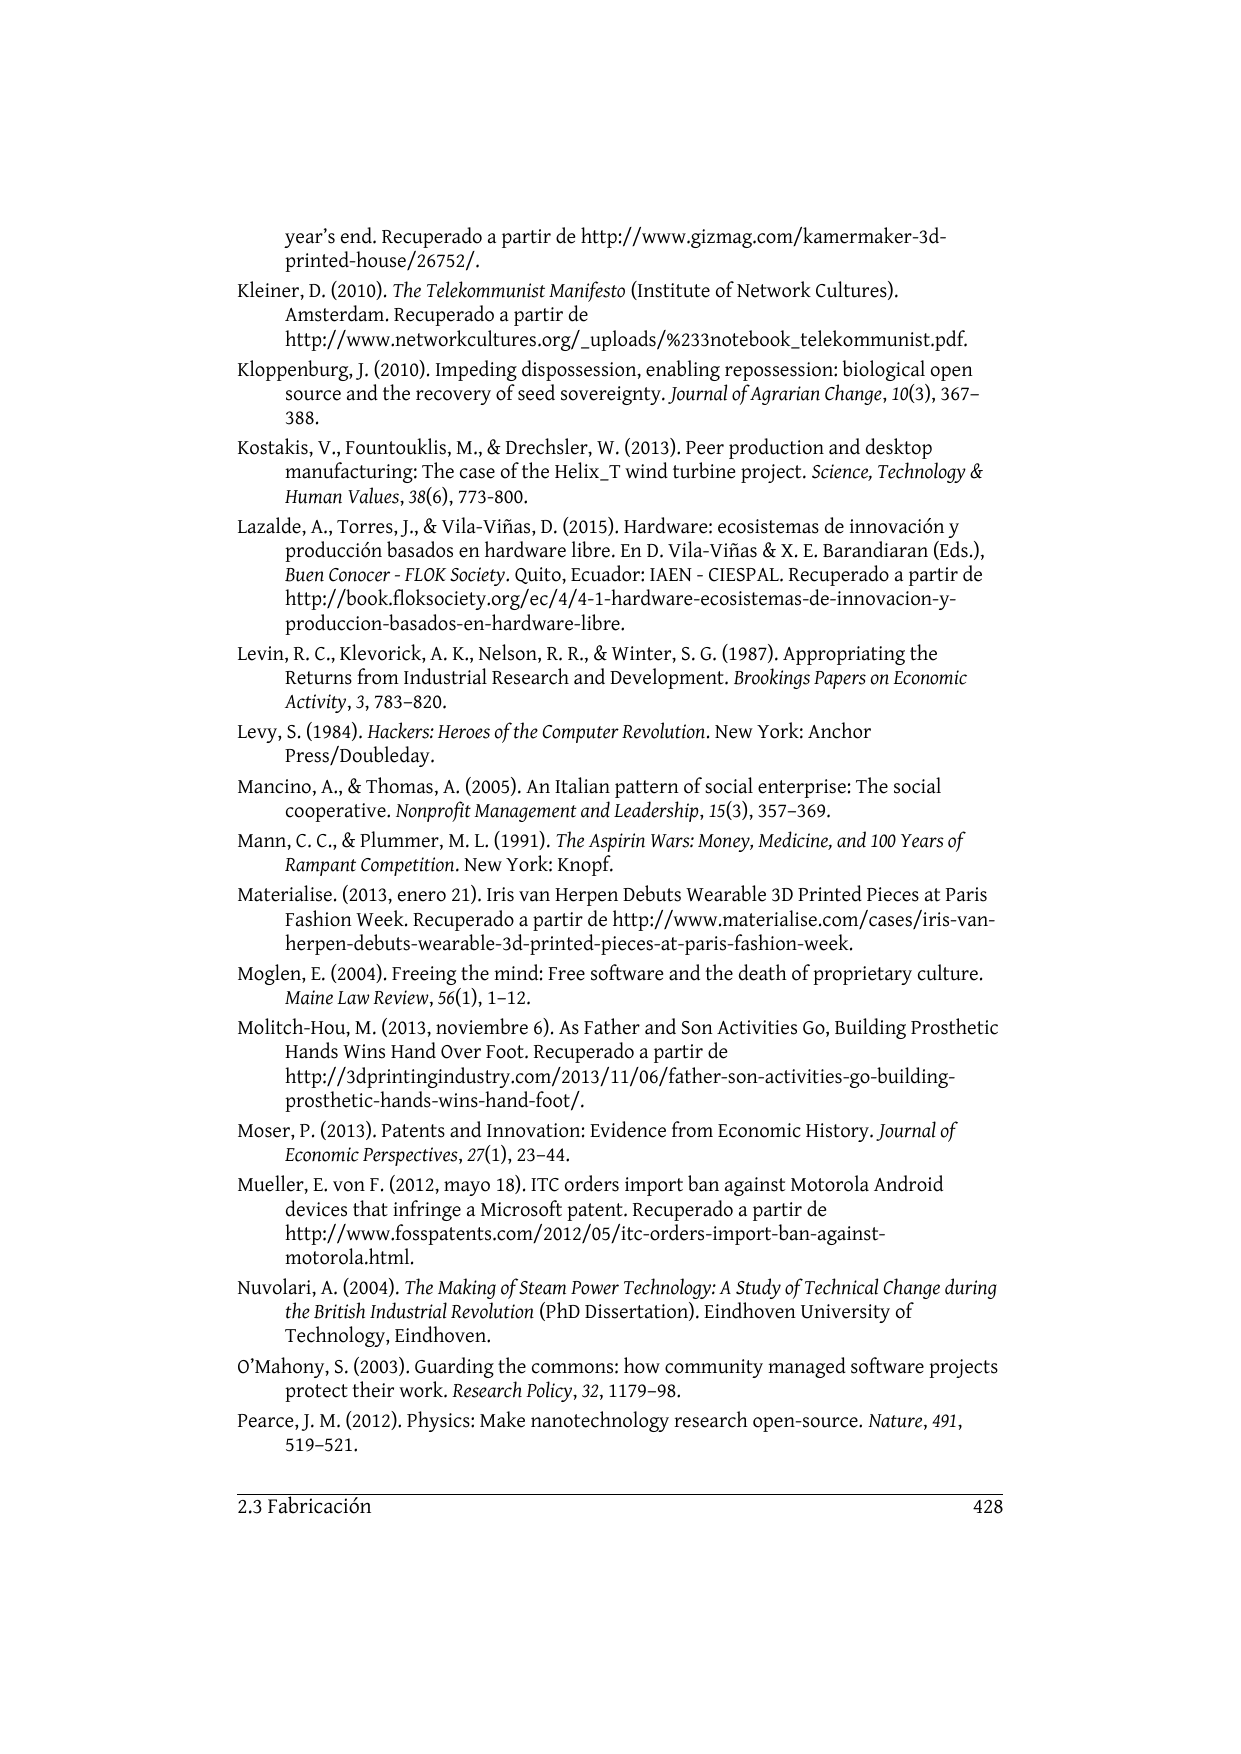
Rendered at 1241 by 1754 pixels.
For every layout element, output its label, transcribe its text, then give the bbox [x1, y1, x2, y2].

text Kostakis, V., Fountouklis, M., & Drechsler, W. (2013). Peer production and desktop manufacturing: The case of the Helix_T wind turbine project. Science, Technology & Human Values, 38(6), 773-800. [237, 436, 1003, 509]
text Mueller, E. von F. (2012, mayo 18). ITC orders import ban against Motorola Android devices that infringe a Microsoft patent. Recuperado a partir de http://www.fosspatents.com/2012/05/itc-orders-import-ban-against-motorola.html. [237, 1173, 1003, 1270]
text Kloppenburg, J. (2010). Impeding dispossession, enabling repossession: biological open source and the recovery of seed sovereignty. Journal of Agrarian Change, 10(3), 367–388. [237, 358, 1003, 430]
text Lazalde, A., Torres, J., & Vila-Viñas, D. (2015). Hardware: ecosistemas de innovación y producción basados en hardware libre. En D. Vila-Viñas & X. E. Barandiaran (Eds.), Buen Conocer - FLOK Society. Quito, Ecuador: IAEN - CIESPAL. Recuperado a partir de http://book.floksociety.org/ec/4/4-1-hardware-ecosistemas-de-innovacion-y-produccion-basados-en-hardware-libre. [237, 515, 1003, 636]
text Mancino, A., & Thomas, A. (2005). An Italian pattern of social enterprise: The social cooperative. Nonprofit Management and Leadership, 15(3), 357–369. [237, 775, 1003, 823]
text Levy, S. (1984). Hackers: Heroes of the Computer Revolution. New York: Anchor Press/Doubleday. [237, 720, 1003, 769]
text year’s end. Recuperado a partir de http://www.gizmag.com/kamermaker-3d-printed-house/26752/. [237, 225, 1003, 273]
text Materialise. (2013, enero 21). Iris van Herpen Debuts Wearable 3D Printed Pieces at Paris Fashion Week. Recuperado a partir de http://www.materialise.com/cases/iris-van-herpen-debuts-wearable-3d-printed-pieces-at-paris-fashion-week. [237, 883, 1003, 956]
text Pearce, J. M. (2012). Physics: Make nanotechnology research open-source. Nature, 491, 519–521. [237, 1409, 1003, 1457]
text Levin, R. C., Klevorick, A. K., Nelson, R. R., & Winter, S. G. (1987). Appropriating the Returns from Industrial Research and Development. Brookings Papers on Economic Activity, 3, 783–820. [237, 642, 1003, 714]
text Kleiner, D. (2010). The Telekommunist Manifesto (Institute of Network Cultures). Amsterdam. Recuperado a partir de http://www.networkcultures.org/_uploads/%233notebook_telekommunist.pdf. [237, 279, 1003, 352]
text Mann, C. C., & Plummer, M. L. (1991). The Aspirin Wars: Money, Medicine, and 100 Years of Rampant Competition. New York: Knopf. [237, 829, 1003, 877]
text O’Mahony, S. (2003). Guarding the commons: how community managed software projects protect their work. Research Policy, 32, 1179–98. [237, 1355, 1003, 1403]
text Moglen, E. (2004). Freeing the mind: Free software and the death of proprietary culture. Maine Law Review, 56(1), 1–12. [237, 962, 1003, 1010]
text Nuvolari, A. (2004). The Making of Steam Power Technology: A Study of Technical Change during the British Industrial Revolution (PhD Dissertation). Eindhoven University of Technology, Eindhoven. [237, 1276, 1003, 1349]
text Moser, P. (2013). Patents and Innovation: Evidence from Economic History. Journal of Economic Perspectives, 27(1), 23–44. [237, 1119, 1003, 1167]
text Molitch-Hou, M. (2013, noviembre 6). As Father and Son Activities Go, Building Prosthetic Hands Wins Hand Over Foot. Recuperado a partir de http://3dprintingindustry.com/2013/11/06/father-son-activities-go-building-prosthetic-hands-wins-hand-foot/. [237, 1016, 1003, 1113]
